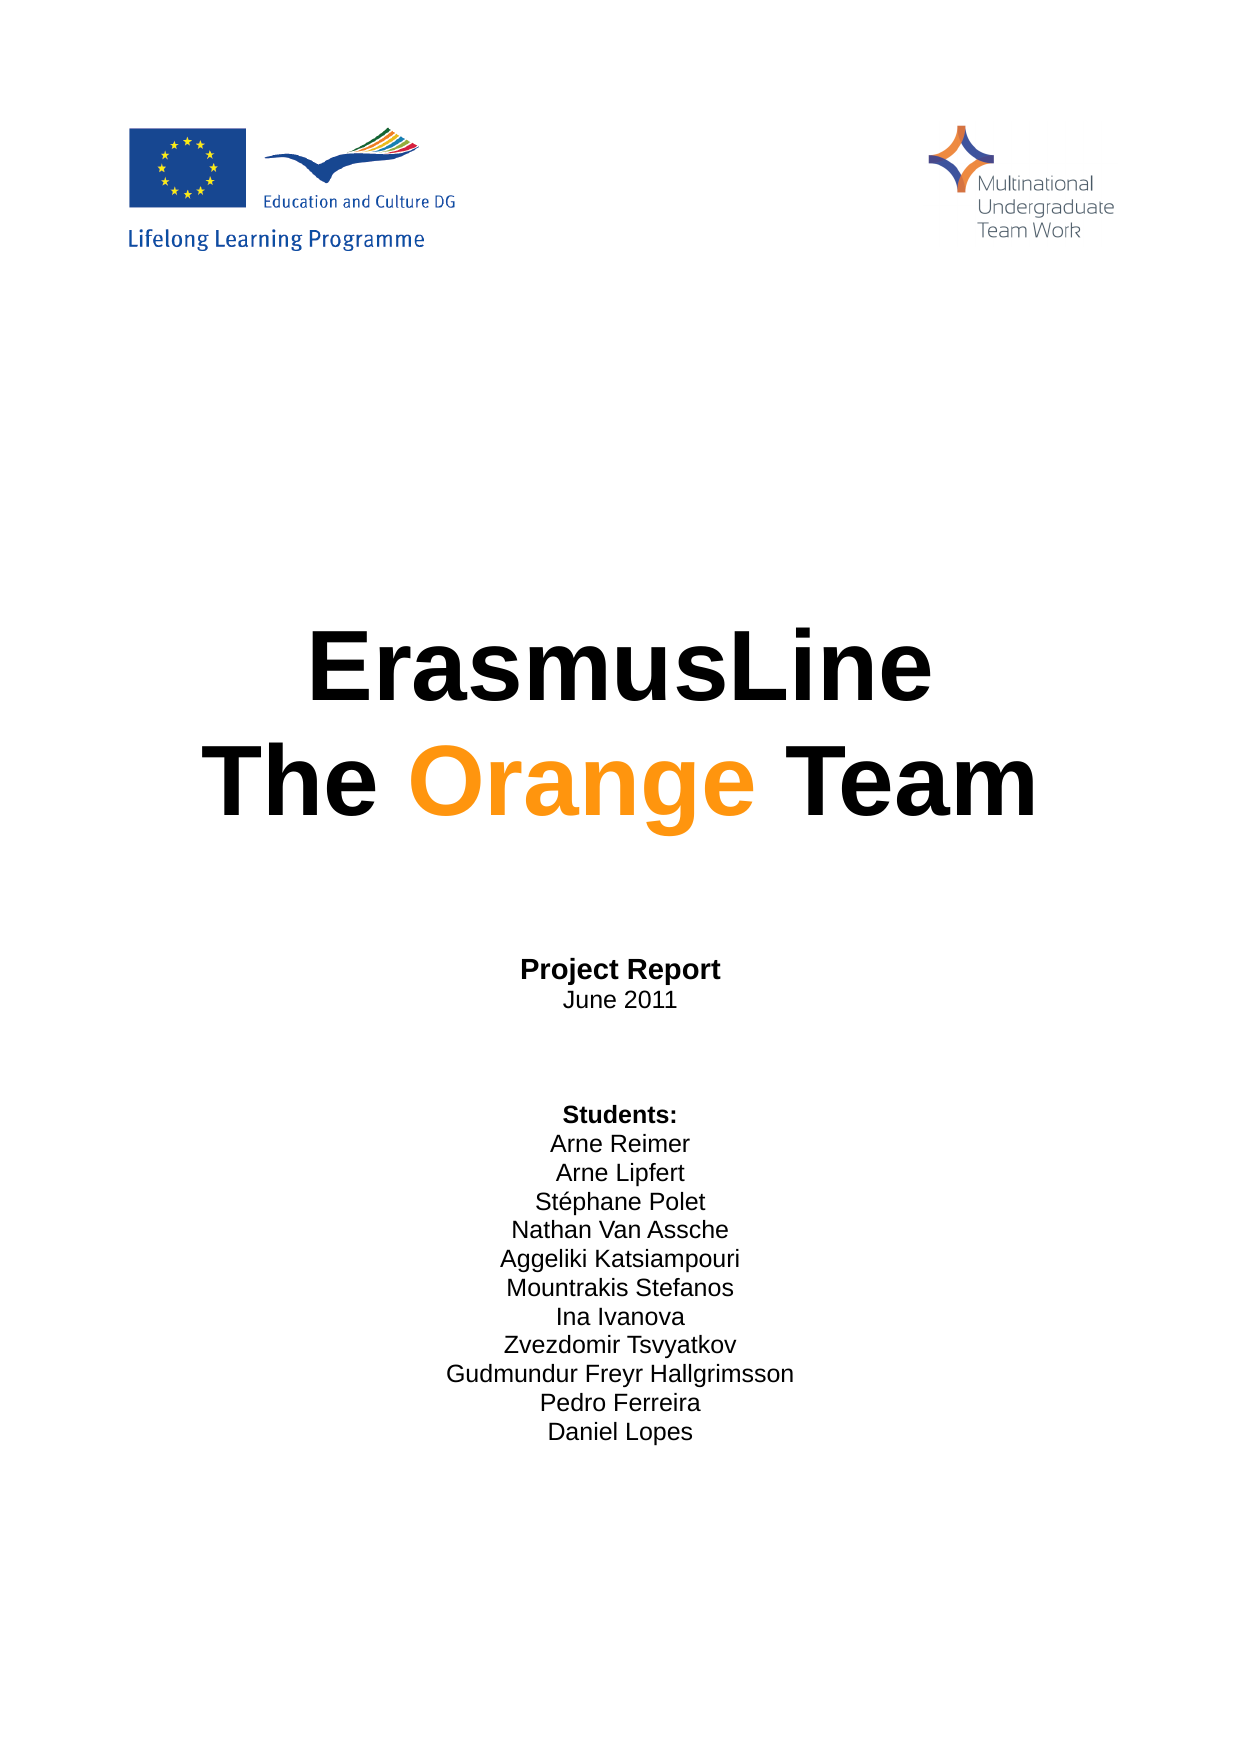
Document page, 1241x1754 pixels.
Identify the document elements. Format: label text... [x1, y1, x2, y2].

text The Orange Team [118, 722, 1122, 837]
text Aggeliki Katsiampouri [118, 1244, 1122, 1273]
text Mountrakis Stefanos [118, 1273, 1122, 1302]
text Ina Ivanova [118, 1302, 1122, 1330]
text Project Report [118, 952, 1122, 985]
text Zvezdomir Tsvyatkov [118, 1330, 1122, 1359]
text Pedro Ferreira [118, 1388, 1122, 1417]
text Daniel Lopes [118, 1417, 1122, 1445]
text Nathan Van Assche [118, 1215, 1122, 1244]
text ErasmusLine [118, 607, 1122, 722]
text Arne Reimer [118, 1129, 1122, 1158]
text Students: [118, 1100, 1122, 1129]
text Gudmundur Freyr Hallgrimsson [118, 1359, 1122, 1388]
text June 2011 [118, 985, 1122, 1014]
text Stéphane Polet [118, 1187, 1122, 1215]
text Arne Lipfert [118, 1158, 1122, 1187]
